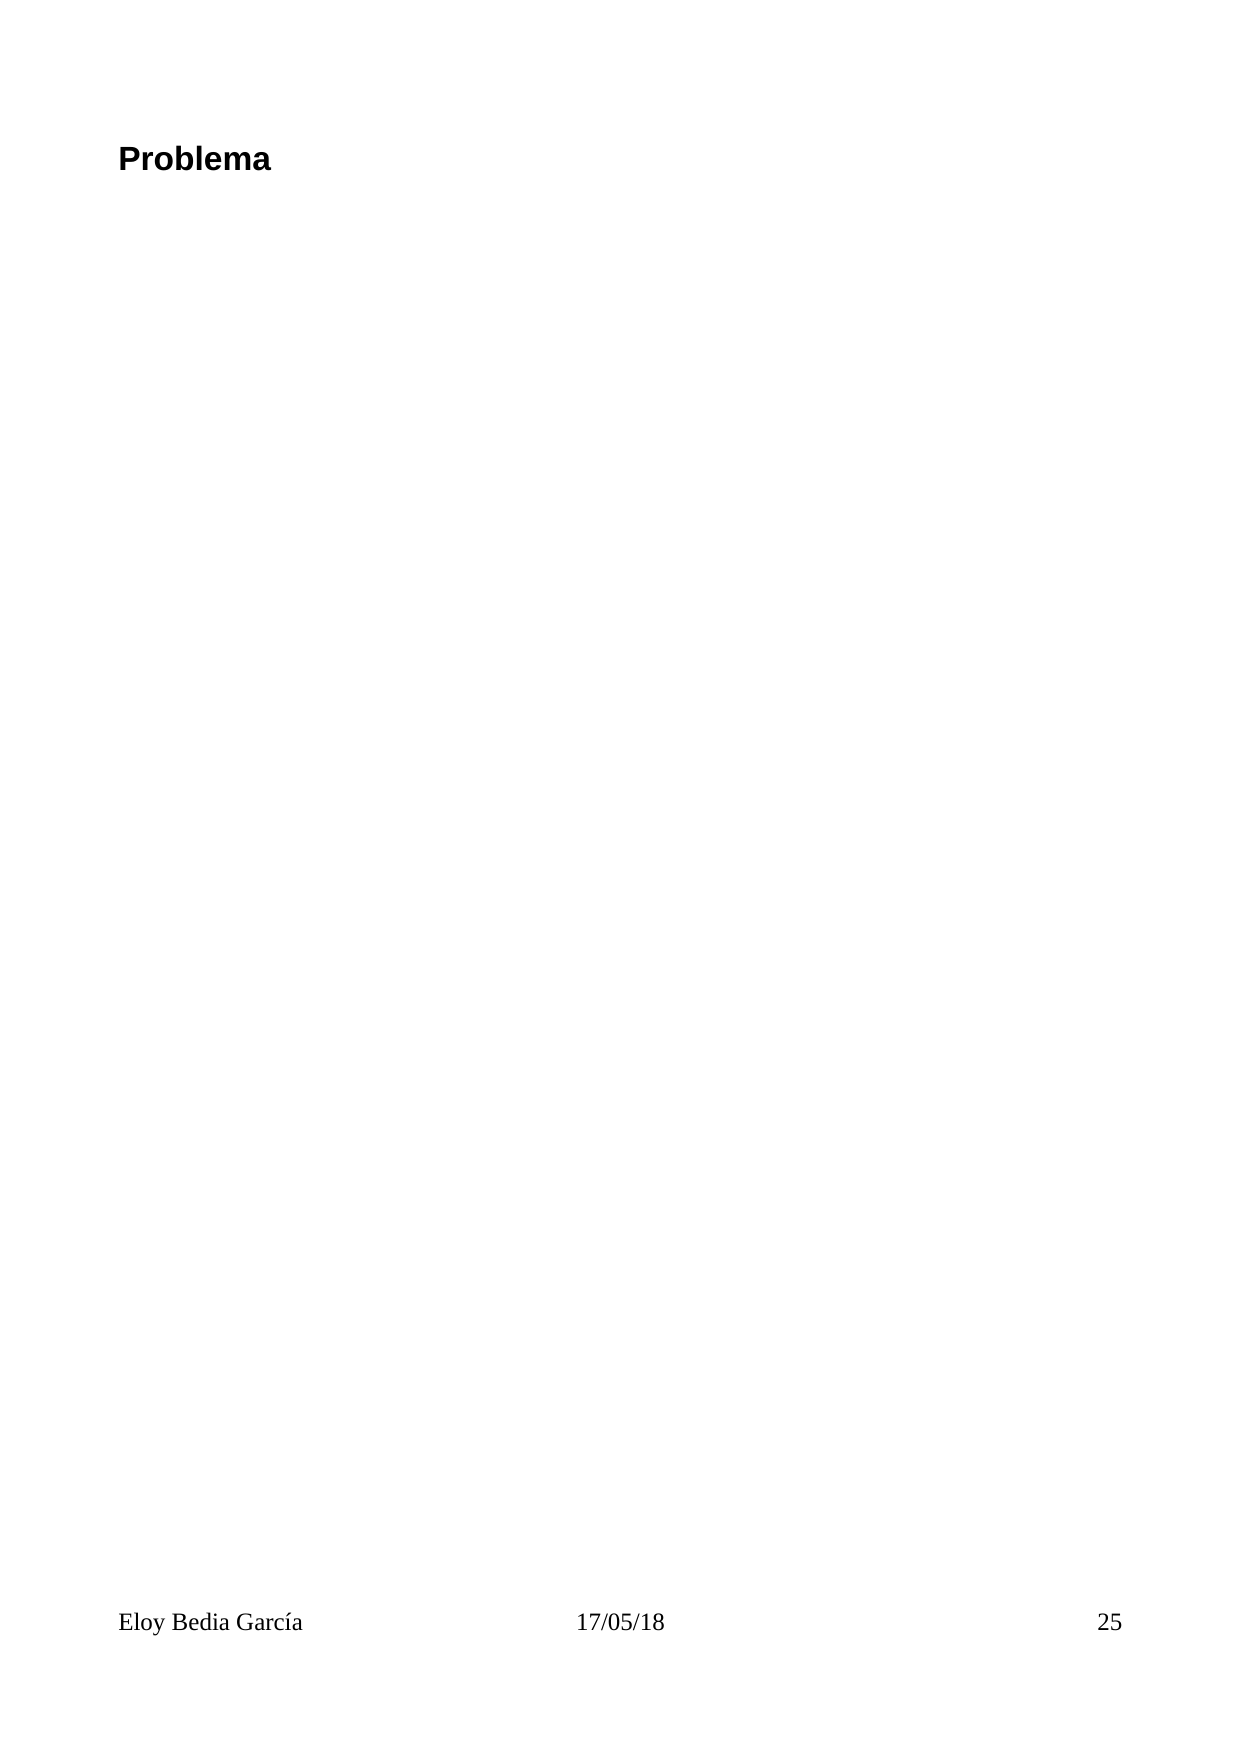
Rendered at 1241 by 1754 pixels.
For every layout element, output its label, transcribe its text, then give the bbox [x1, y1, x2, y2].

subtitle Problema [118, 139, 1122, 178]
